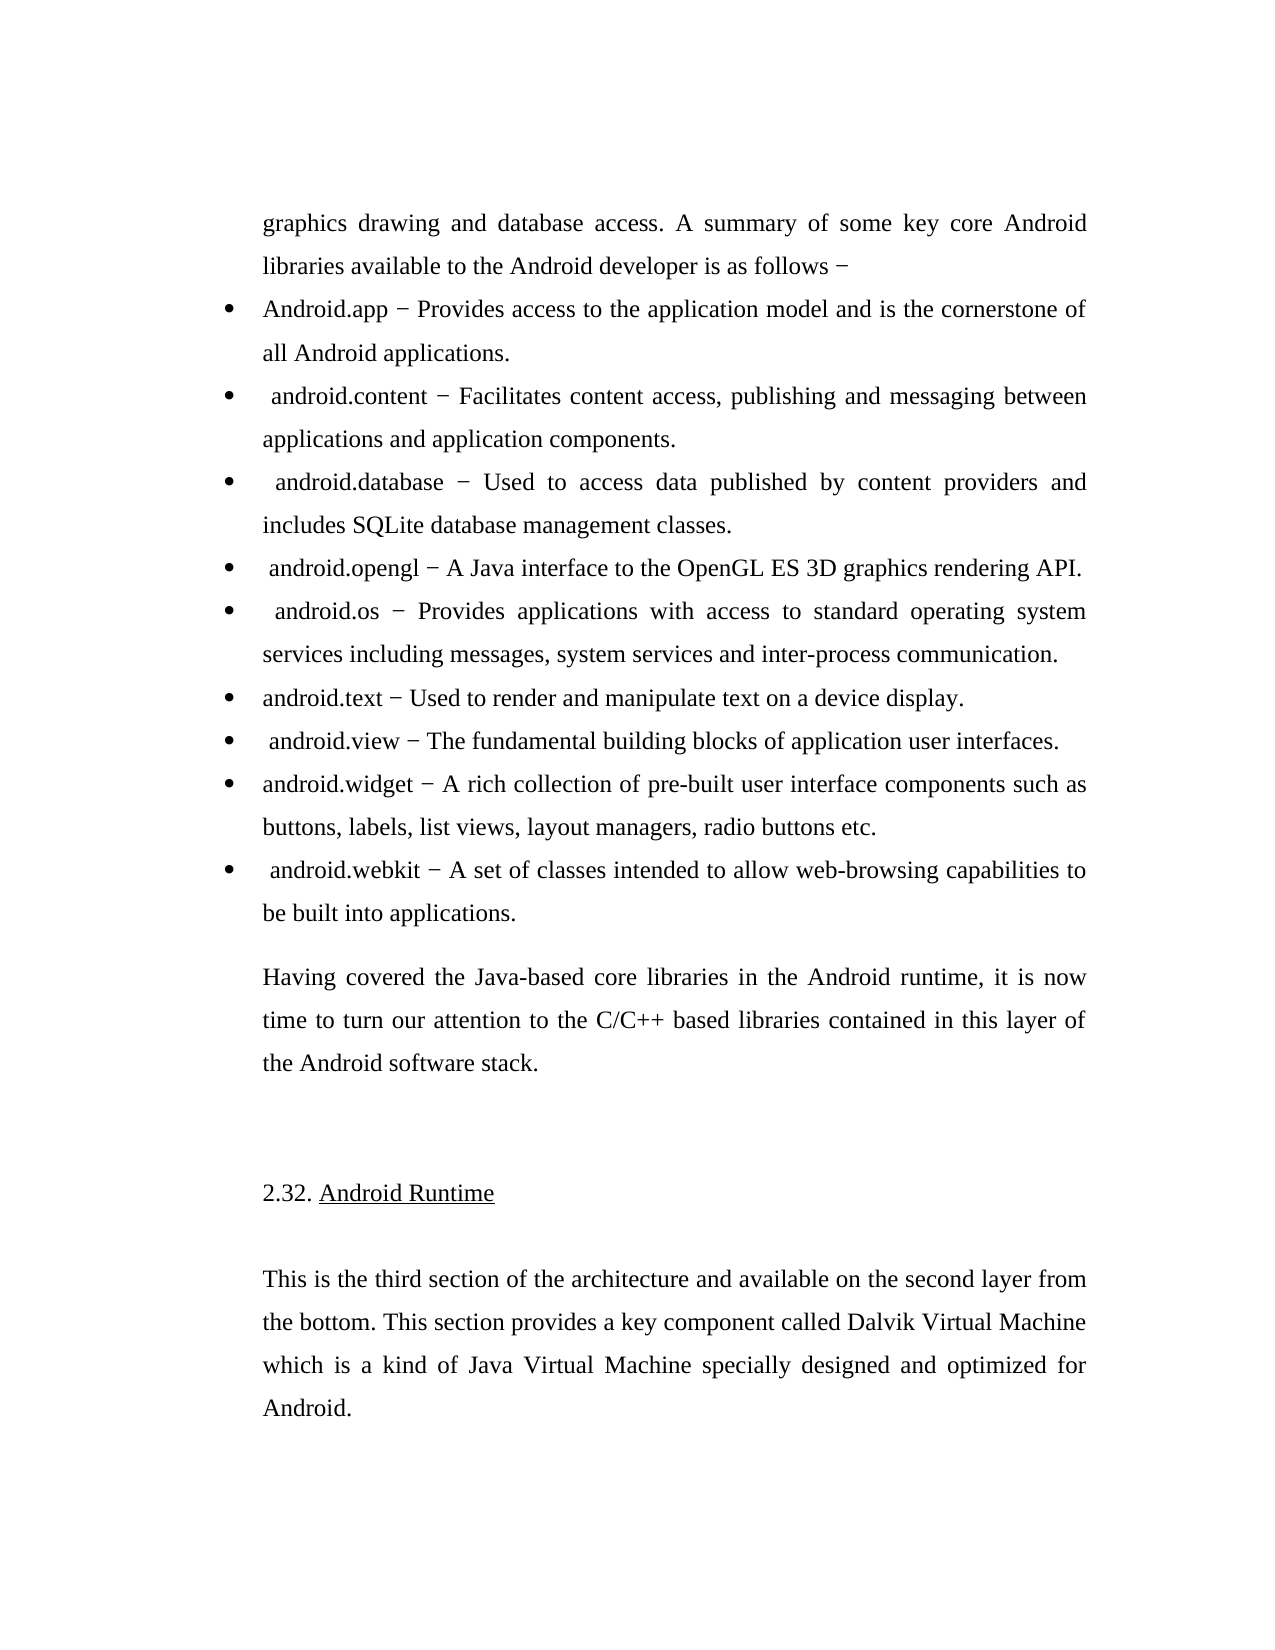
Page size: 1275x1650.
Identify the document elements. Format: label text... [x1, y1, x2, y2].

list android.database − Used to access data published by content providers and includes SQLite database management classes. [225, 467, 1087, 539]
list android.view − The fundamental building blocks of application user interfaces. [225, 726, 1087, 754]
list Android.app − Provides access to the application model and is the cornerstone of all Android applications. [225, 294, 1087, 366]
text This is the third section of the architecture and available on the second layer from the bottom. This section provides a key component called Dalvik Virtual Machine which is a kind of Java Virtual Machine specially designed and optimized for Android. [262, 1264, 1087, 1422]
text Having covered the Java-based core libraries in the Android runtime, it is now time to turn our attention to the C/C++ based libraries contained in this layer of the Android software stack. [262, 962, 1087, 1077]
text 2.32. Android Runtime [187, 1178, 1087, 1207]
list android.text − Used to render and manipulate text on a device display. [225, 683, 1087, 711]
list android.widget − A rich collection of pre-built user interface components such as buttons, labels, list views, layout managers, radio buttons etc. [225, 769, 1087, 841]
list android.opengl − A Java interface to the OpenGL ES 3D graphics rendering API. [225, 553, 1087, 582]
list android.os − Provides applications with access to standard operating system services including messages, system services and inter-process communication. [225, 596, 1087, 668]
list android.content − Facilitates content access, publishing and messaging between applications and application components. [225, 381, 1087, 453]
list android.webkit − A set of classes intended to allow web-browsing capabilities to be built into applications. [225, 855, 1087, 927]
text graphics drawing and database access. A summary of some key core Android libraries available to the Android developer is as follows − [262, 208, 1087, 280]
